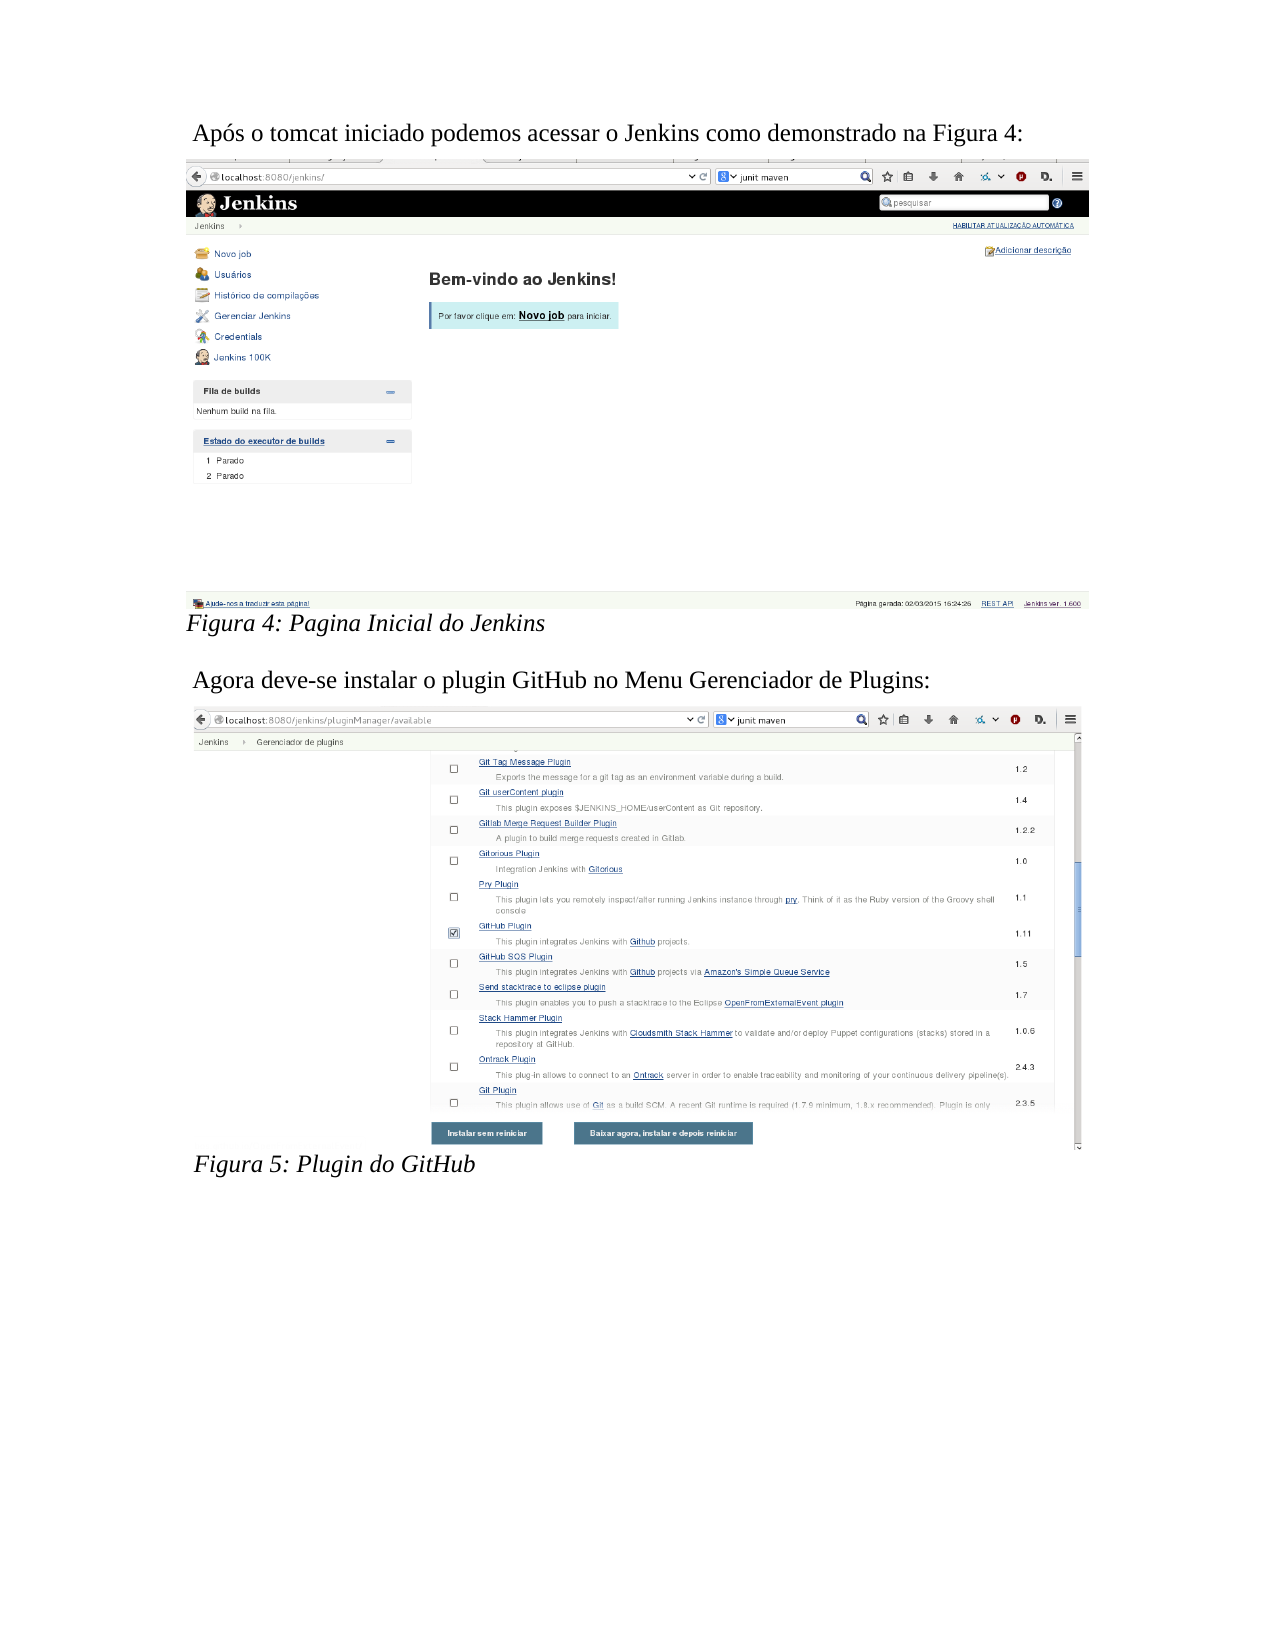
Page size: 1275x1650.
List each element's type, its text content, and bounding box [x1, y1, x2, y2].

text Agora deve-se instalar o plugin GitHub no Menu Gerenciador de Plugins: [118, 666, 1157, 694]
picture [193, 706, 1082, 1150]
picture [186, 159, 1089, 609]
text Figura 5: Plugin do GitHub [194, 1150, 1081, 1178]
text Após o tomcat iniciado podemos acessar o Jenkins como demonstrado na Figura 4: [118, 118, 1157, 147]
text Figura 4: Pagina Inicial do Jenkins [186, 609, 1089, 637]
